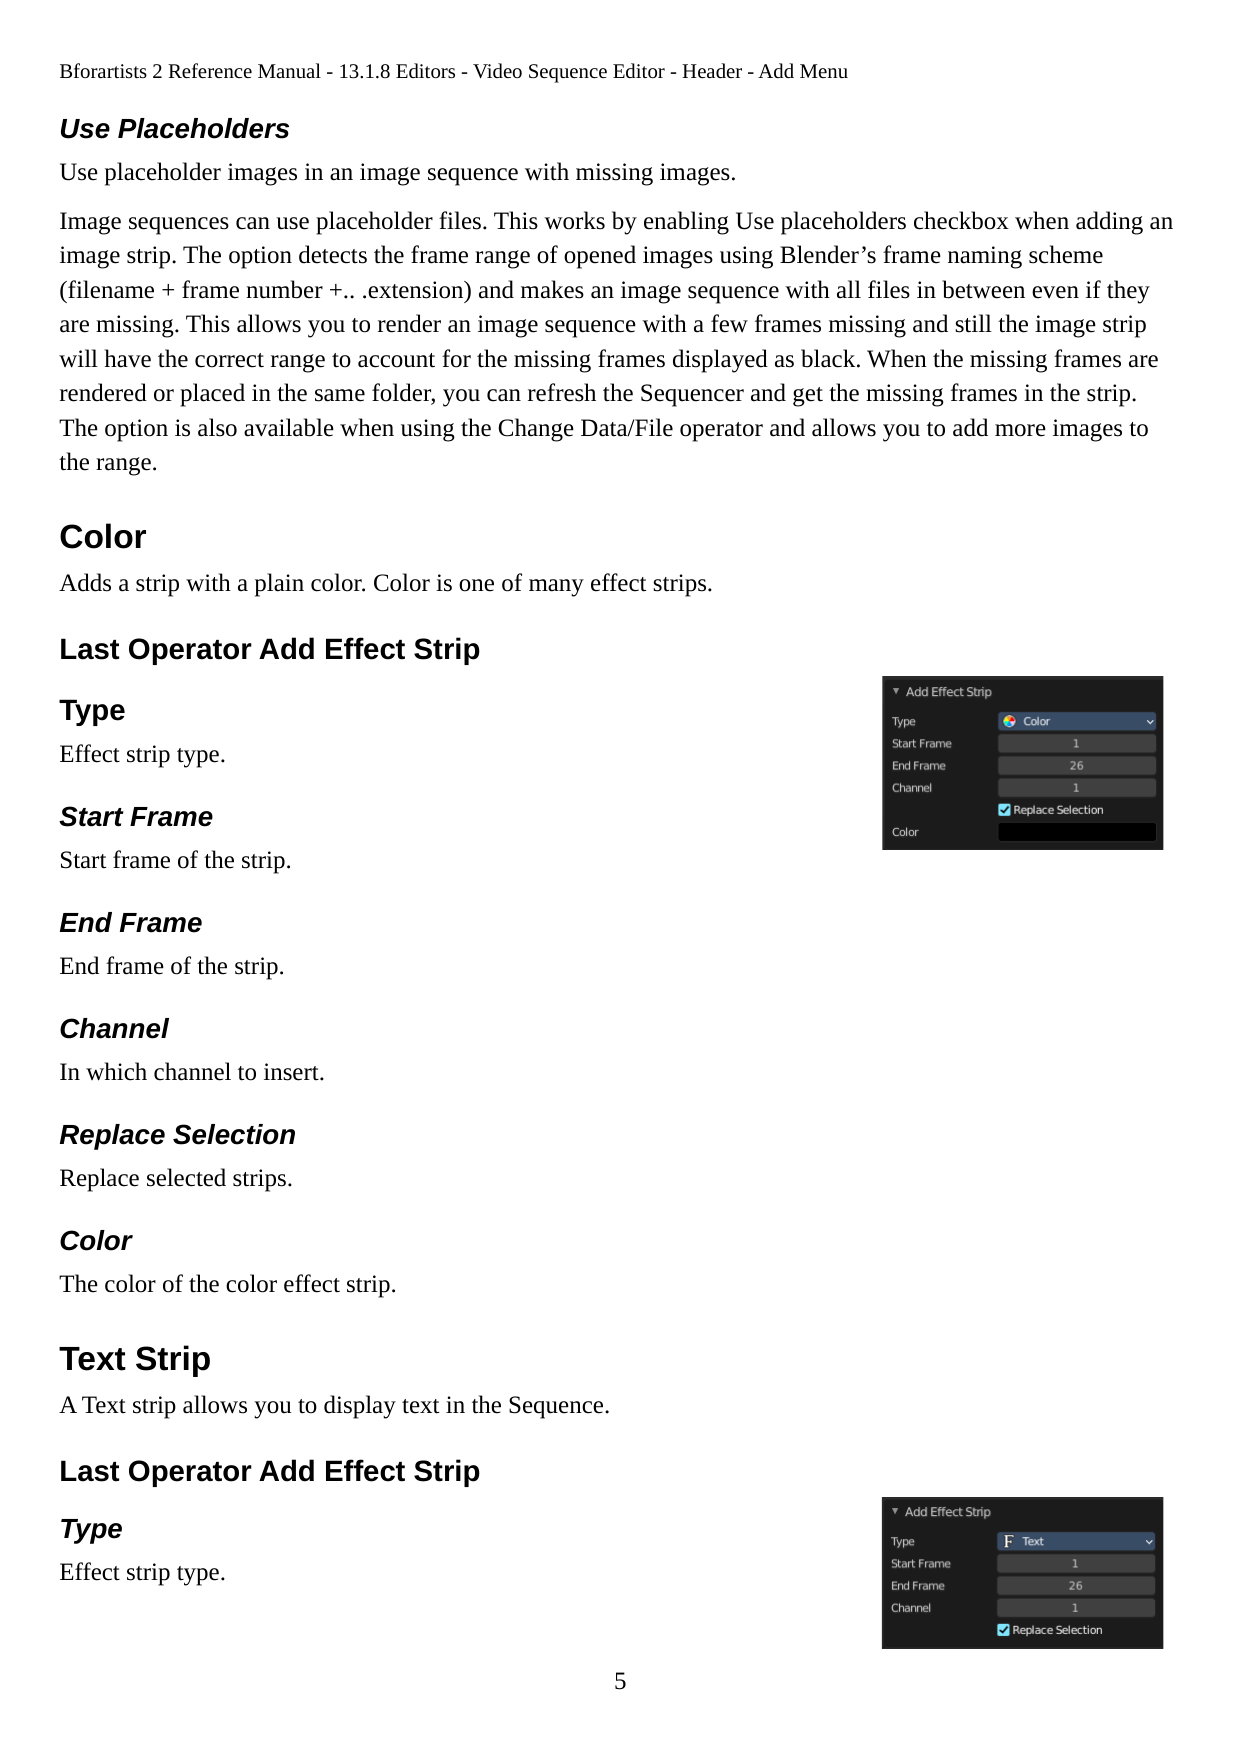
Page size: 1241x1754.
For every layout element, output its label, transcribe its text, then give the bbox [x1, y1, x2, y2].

picture [882, 676, 1164, 850]
text Image sequences can use placeholder files. This works by enabling Use placeholders checkbox when adding an image strip. The option detects the frame range of opened images using Blender’s frame naming scheme (filename + frame number +.. .extension) and makes an image sequence with all files in between even if they are missing. This allows you to render an image sequence with a few frames missing and still the image strip will have the correct range to account for the missing frames displayed as black. When the missing frames are rendered or placed in the same folder, you can refresh the Sequencer and get the missing frames in the strip. The option is also available when using the Change Data/File operator and allows you to add more images to the range. [59, 206, 1181, 476]
subtitle Text Strip [59, 1339, 1181, 1377]
subtitle Color [59, 1224, 1181, 1256]
subtitle Last Operator Add Effect Strip [59, 1453, 1181, 1487]
text Adds a strip with a plain color. Color is one of many effect strips. [59, 568, 1181, 597]
subtitle [1164, 801, 1181, 833]
subtitle End Frame [59, 907, 1181, 938]
subtitle Type [59, 1512, 881, 1544]
picture [881, 1497, 1164, 1649]
text Effect strip type. [59, 1557, 881, 1585]
subtitle Use Placeholders [59, 113, 1181, 144]
text End frame of the strip. [59, 951, 1181, 980]
subtitle [1164, 693, 1181, 727]
subtitle Type [59, 693, 882, 727]
subtitle Color [59, 517, 1181, 556]
text In which channel to insert. [59, 1057, 1181, 1086]
text Start frame of the strip. [59, 845, 1181, 874]
subtitle Channel [59, 1013, 1181, 1044]
text [1164, 739, 1181, 768]
subtitle Replace Selection [59, 1118, 1181, 1150]
text Use placeholder images in an image sequence with missing images. [59, 157, 1181, 186]
text [1164, 1557, 1181, 1585]
text Replace selected strips. [59, 1163, 1181, 1192]
subtitle [1164, 1512, 1181, 1544]
subtitle Start Frame [59, 801, 882, 833]
text A Text strip allows you to display text in the Sequence. [59, 1390, 1181, 1419]
subtitle Last Operator Add Effect Strip [59, 632, 1181, 666]
text Effect strip type. [59, 739, 882, 768]
text The color of the color effect strip. [59, 1269, 1181, 1298]
